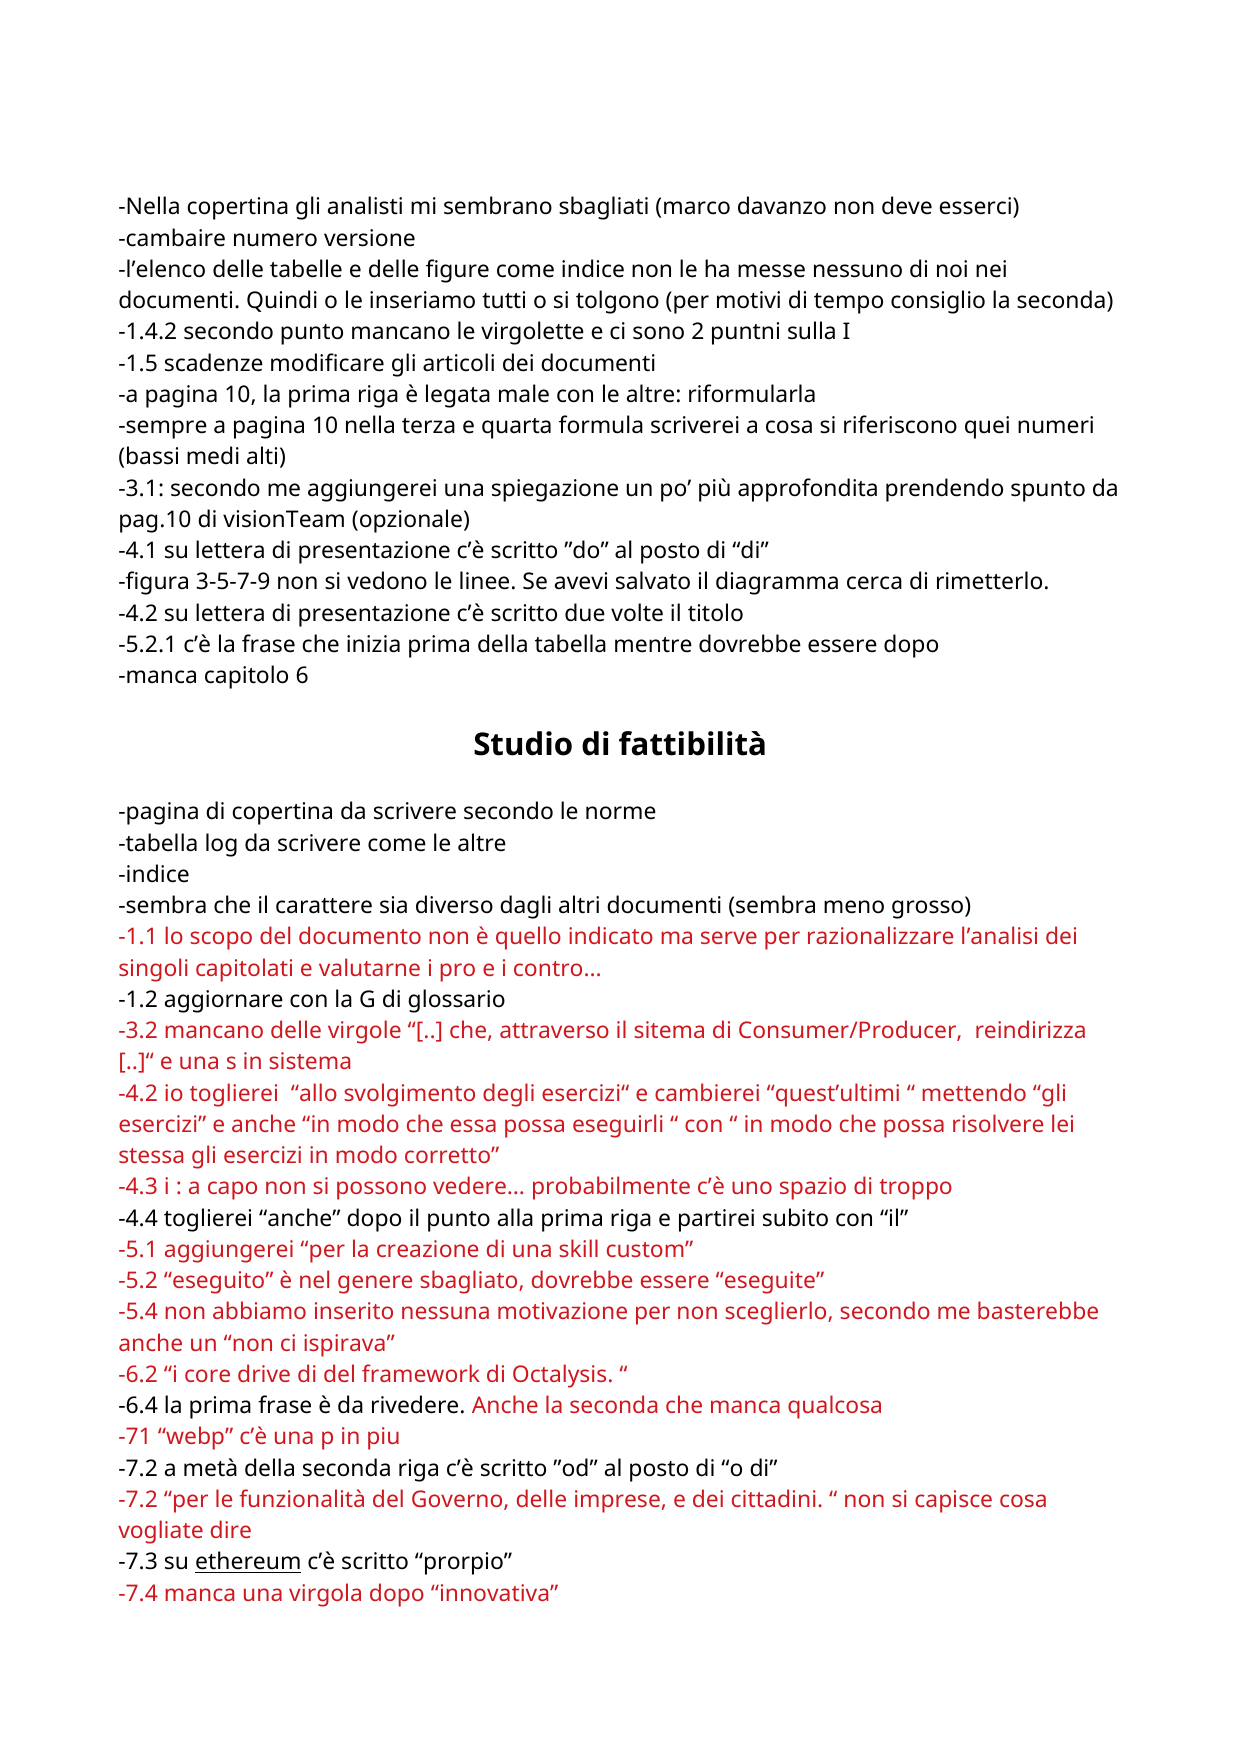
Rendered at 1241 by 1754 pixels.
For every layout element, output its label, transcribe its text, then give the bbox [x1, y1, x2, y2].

text -5.1 aggiungerei “per la creazione di una skill custom” [118, 1233, 1122, 1264]
text Studio di fattibilità [118, 721, 1122, 764]
text -4.2 io toglierei “allo svolgimento degli esercizi“ e cambierei “quest’ultimi “ mettendo “gli esercizi” e anche “in modo che essa possa eseguirli “ con “ in modo che possa risolvere lei stessa gli esercizi in modo corretto” [118, 1077, 1122, 1170]
text -pagina di copertina da scrivere secondo le norme -tabella log da scrivere come le altre -indice -sembra che il carattere sia diverso dagli altri documenti (sembra meno grosso) [118, 764, 1122, 920]
text -4.3 i : a capo non si possono vedere… probabilmente c’è uno spazio di troppo -4.4 toglierei “anche” dopo il punto alla prima riga e partirei subito con “il” [118, 1170, 1122, 1233]
text -6.2 “i core drive di del framework di Octalysis. “ -6.4 la prima frase è da rivedere. Anche la seconda che manca qualcosa [118, 1358, 1122, 1420]
text -Nella copertina gli analisti mi sembrano sbagliati (marco davanzo non deve esserci) -cambaire numero versione -l’elenco delle tabelle e delle figure come indice non le ha messe nessuno di noi nei documenti. Quindi o le inseriamo tutti o si tolgono (per motivi di tempo consiglio la seconda) -1.4.2 secondo punto mancano le virgolette e ci sono 2 puntni sulla I -1.5 scadenze modificare gli articoli dei documenti -a pagina 10, la prima riga è legata male con le altre: riformularla -sempre a pagina 10 nella terza e quarta formula scriverei a cosa si riferiscono quei numeri (bassi medi alti) -3.1: secondo me aggiungerei una spiegazione un po’ più approfondita prendendo spunto da pag.10 di visionTeam (opzionale) -4.1 su lettera di presentazione c’è scritto ”do” al posto di “di” -figura 3-5-7-9 non si vedono le linee. Se avevi salvato il diagramma cerca di rimetterlo. -4.2 su lettera di presentazione c’è scritto due volte il titolo -5.2.1 c’è la frase che inizia prima della tabella mentre dovrebbe essere dopo -manca capitolo 6 [118, 190, 1122, 721]
text -1.1 lo scopo del documento non è quello indicato ma serve per razionalizzare l’analisi dei singoli capitolati e valutarne i pro e i contro… -1.2 aggiornare con la G di glossario [118, 920, 1122, 1014]
text -7.4 manca una virgola dopo “innovativa” [118, 1577, 1122, 1608]
text -5.2 “eseguito” è nel genere sbagliato, dovrebbe essere “eseguite” [118, 1264, 1122, 1295]
text -71 “webp” c’è una p in piu -7.2 a metà della seconda riga c’è scritto ”od” al posto di “o di” [118, 1420, 1122, 1483]
text -7.2 “per le funzionalità del Governo, delle imprese, e dei cittadini. “ non si capisce cosa vogliate dire -7.3 su ethereum c’è scritto “prorpio” [118, 1483, 1122, 1577]
text -5.4 non abbiamo inserito nessuna motivazione per non sceglierlo, secondo me basterebbe anche un “non ci ispirava” [118, 1295, 1122, 1358]
text -3.2 mancano delle virgole “[..] che, attraverso il sitema di Consumer/Producer, reindirizza [..]“ e una s in sistema [118, 1014, 1122, 1077]
